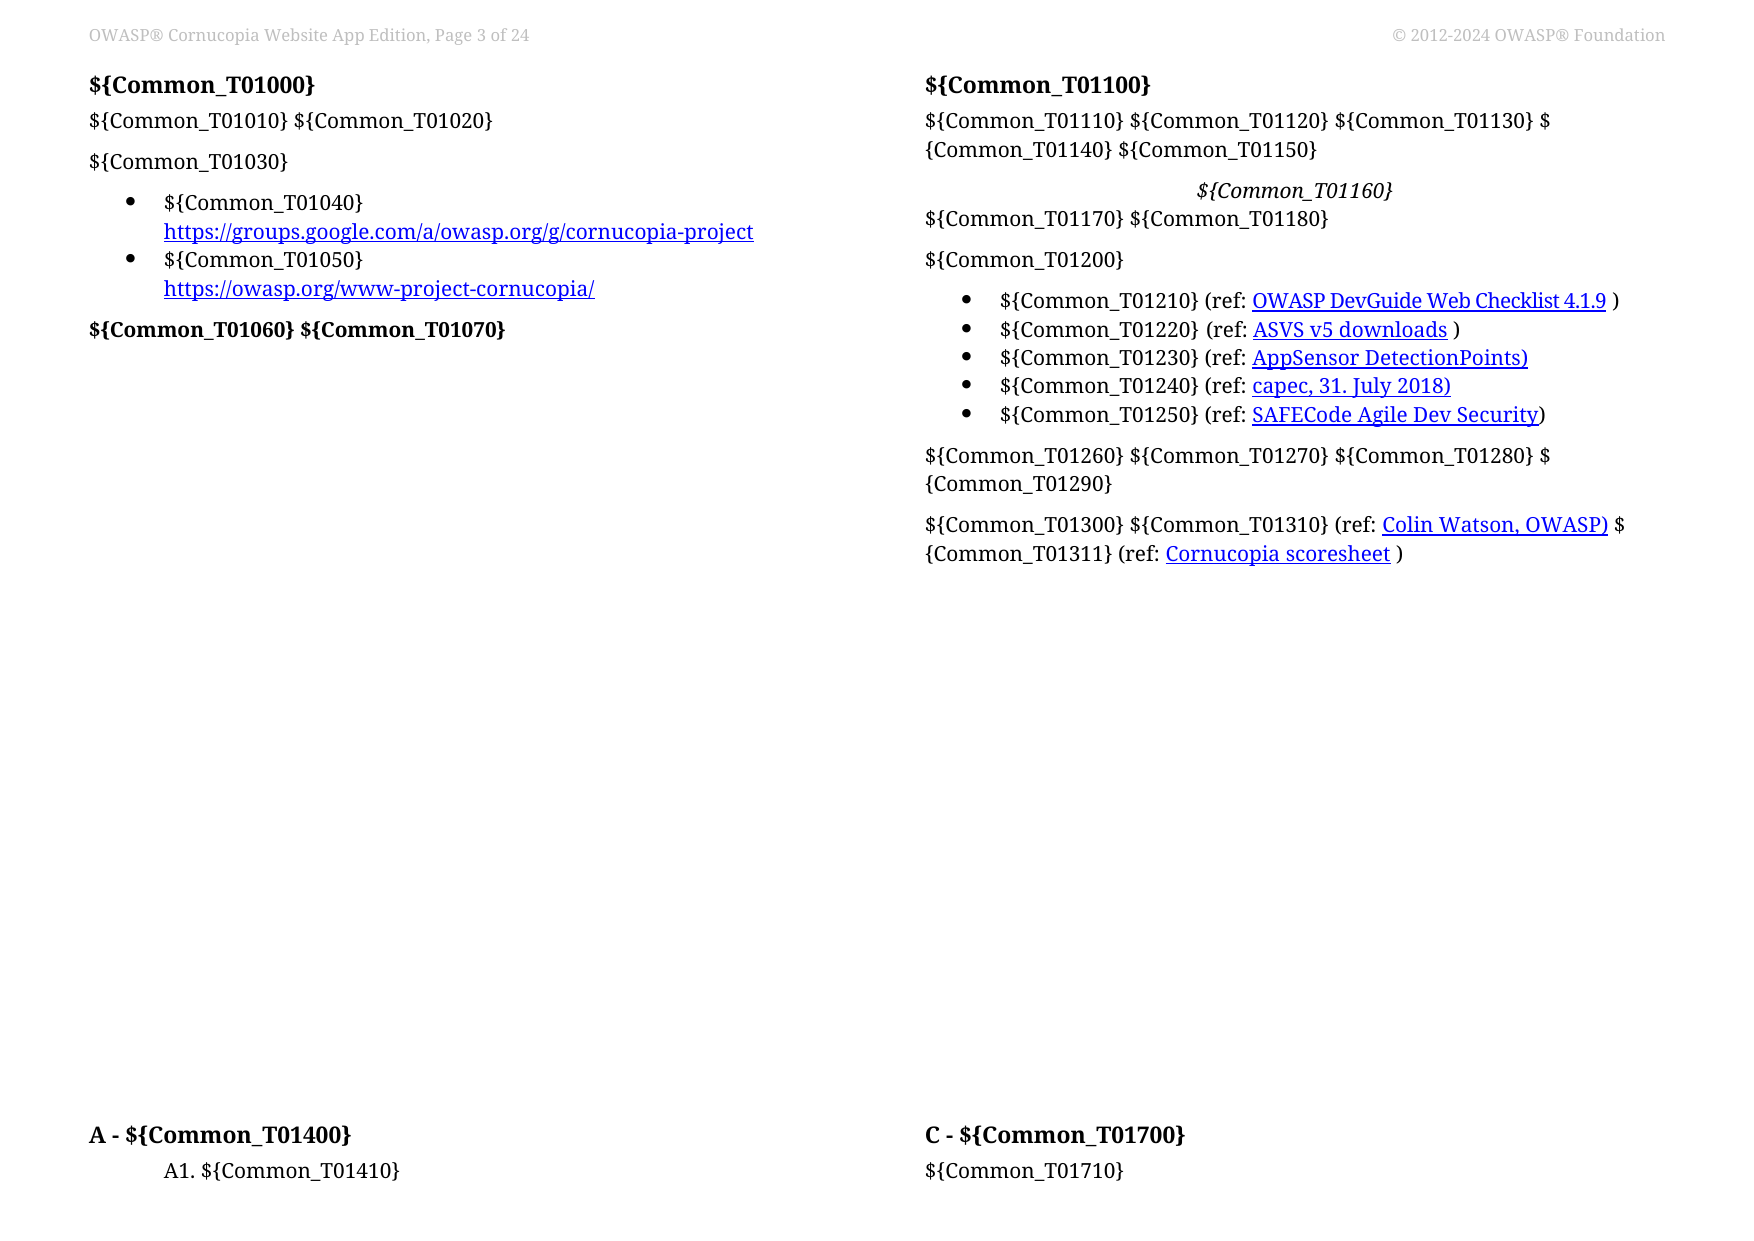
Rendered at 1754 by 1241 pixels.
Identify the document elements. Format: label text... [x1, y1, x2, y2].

table_cell [856, 69, 913, 1119]
table_cell ${Common_T01100} ${Common_T01110} ${Common_T01120} ${Common_T01130} ${Common_T01140} ${Common_T01150} ${Common_T01160} ${Common_T01170} ${Common_T01180} ${Common_T01200} ${Common_T01210} (ref: OWASP DevGuide Web Checklist 4.1.9 ) ${Common_T01220} (ref: ASVS v5 downloads ) ${Common_T01230} (ref: AppSensor DetectionPoints) ${Common_T01240} (ref: capec, 31. July 2018) ${Common_T01250} (ref: SAFECode Agile Dev Security) ${Common_T01260} ${Common_T01270} ${Common_T01280} ${Common_T01290} ${Common_T01300} ${Common_T01310} (ref: Colin Watson, OWASP) ${Common_T01311} (ref: Cornucopia scoresheet ) [913, 69, 1677, 1119]
table_cell [856, 1119, 913, 1211]
table_cell A - ${Common_T01400} A1. ${Common_T01410} [78, 1119, 856, 1211]
table_cell ${Common_T01000} ${Common_T01010} ${Common_T01020} ${Common_T01030} ${Common_T01040} https://groups.google.com/a/owasp.org/g/cornucopia-project ${Common_T01050} https://owasp.org/www-project-cornucopia/ ${Common_T01060} ${Common_T01070} [78, 69, 856, 1119]
table_cell C - ${Common_T01700} ${Common_T01710} [913, 1119, 1677, 1211]
